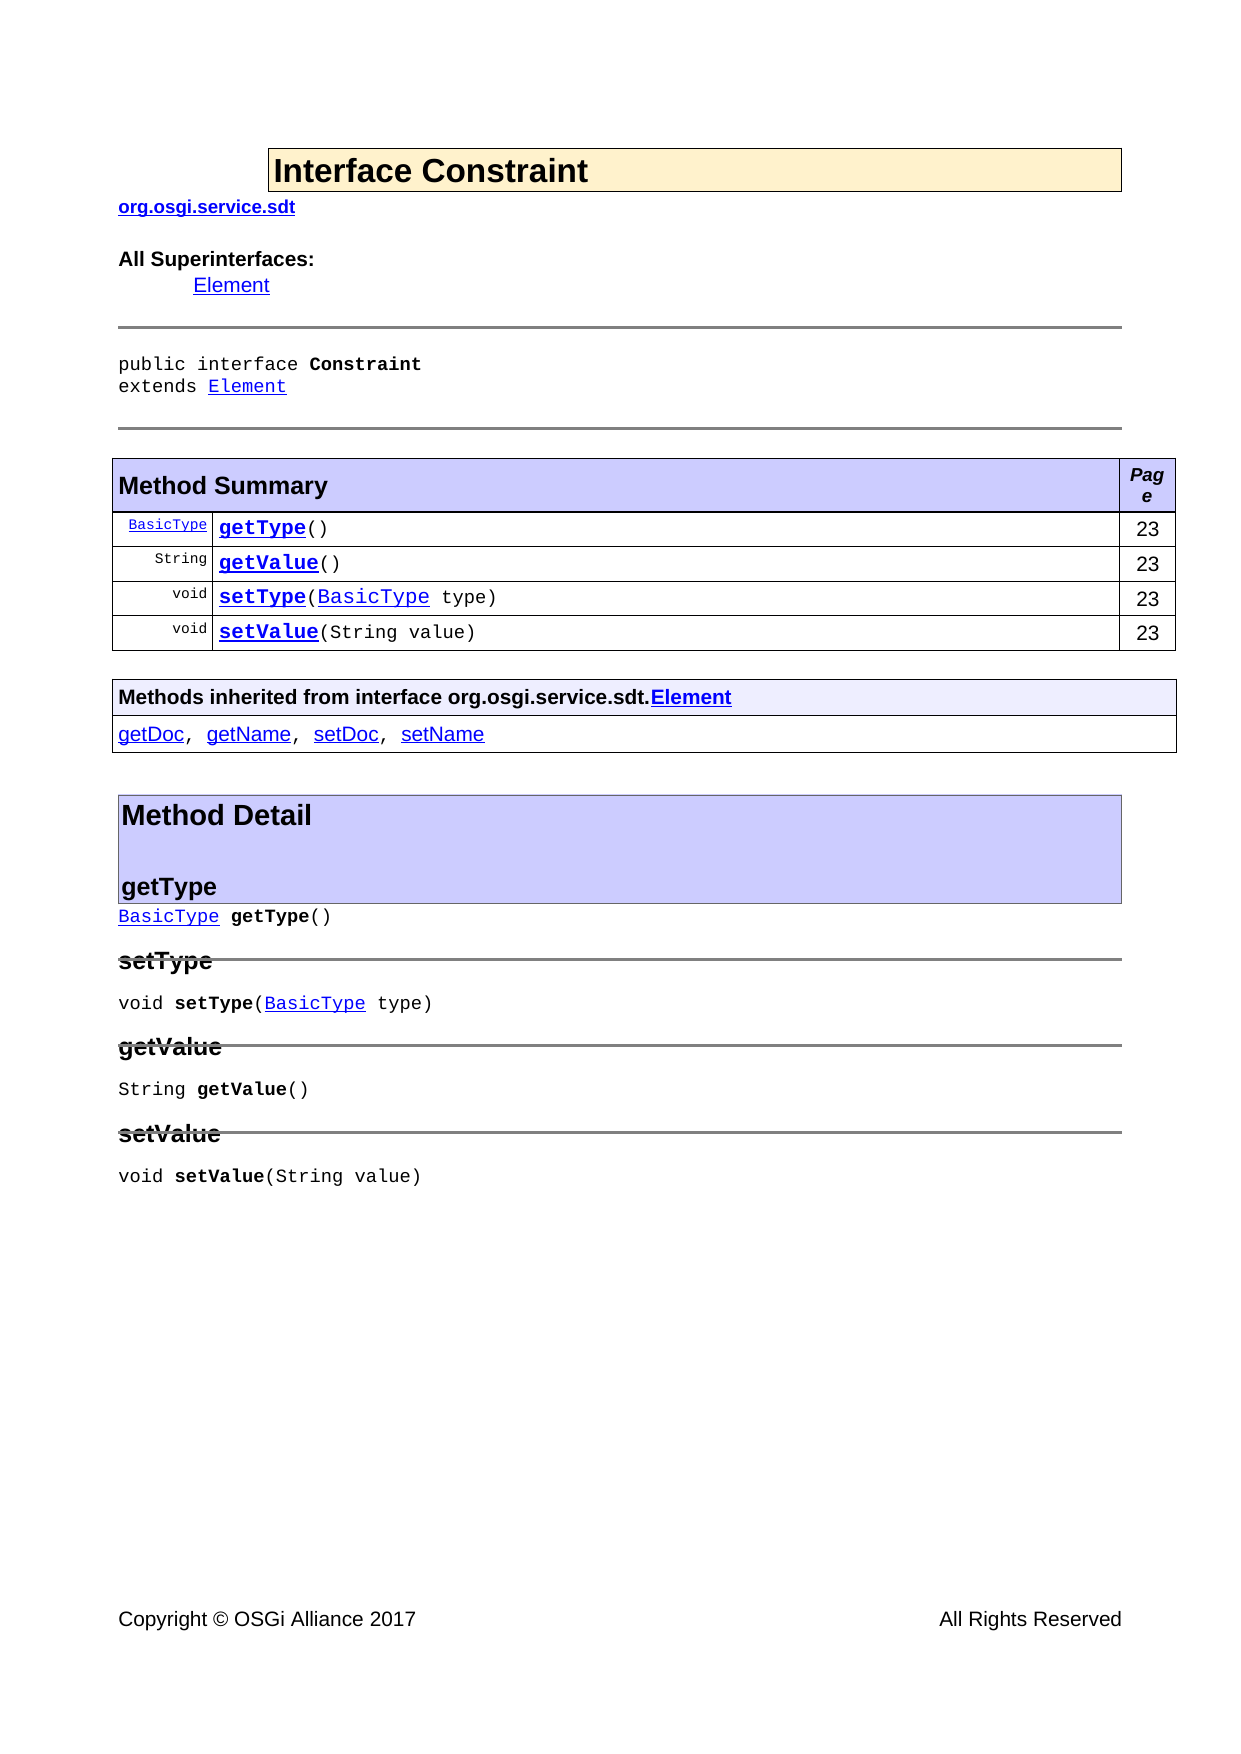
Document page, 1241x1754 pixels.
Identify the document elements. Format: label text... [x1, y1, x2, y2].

table_header Method Summary [113, 459, 1119, 511]
text extends Element [118, 376, 1122, 398]
table_cell void [113, 616, 212, 650]
text String getValue() [118, 1080, 1122, 1101]
subtitle All Superinterfaces: [118, 247, 1122, 271]
table_cell setValue(String value) [213, 616, 1119, 650]
text void setValue(String value) [118, 1167, 1122, 1188]
text org.osgi.service.sdt [118, 196, 1122, 217]
table_cell 23 [1120, 547, 1175, 581]
text public interface Constraint [118, 355, 1122, 376]
table_header Page [1120, 459, 1175, 511]
table_cell 23 [1120, 582, 1175, 615]
table_cell getDoc, getName, setDoc, setName [113, 716, 1176, 752]
table_cell String [113, 547, 212, 581]
text BasicType getType() [118, 907, 1122, 928]
table_cell 23 [1120, 616, 1175, 650]
table_cell void [113, 582, 212, 615]
text Element [193, 273, 1122, 297]
subtitle Method Detail [119, 796, 1121, 831]
subtitle getType [119, 869, 1121, 903]
table_cell getType() [213, 513, 1119, 546]
table_cell BasicType [113, 513, 212, 546]
subtitle Interface Constraint [269, 149, 1121, 191]
table_cell getValue() [213, 547, 1119, 581]
text void setType(BasicType type) [118, 994, 1122, 1015]
table_header Methods inherited from interface org.osgi.service.sdt.Element [113, 680, 1176, 715]
table_cell setType(BasicType type) [213, 582, 1119, 615]
table_cell 23 [1120, 513, 1175, 546]
